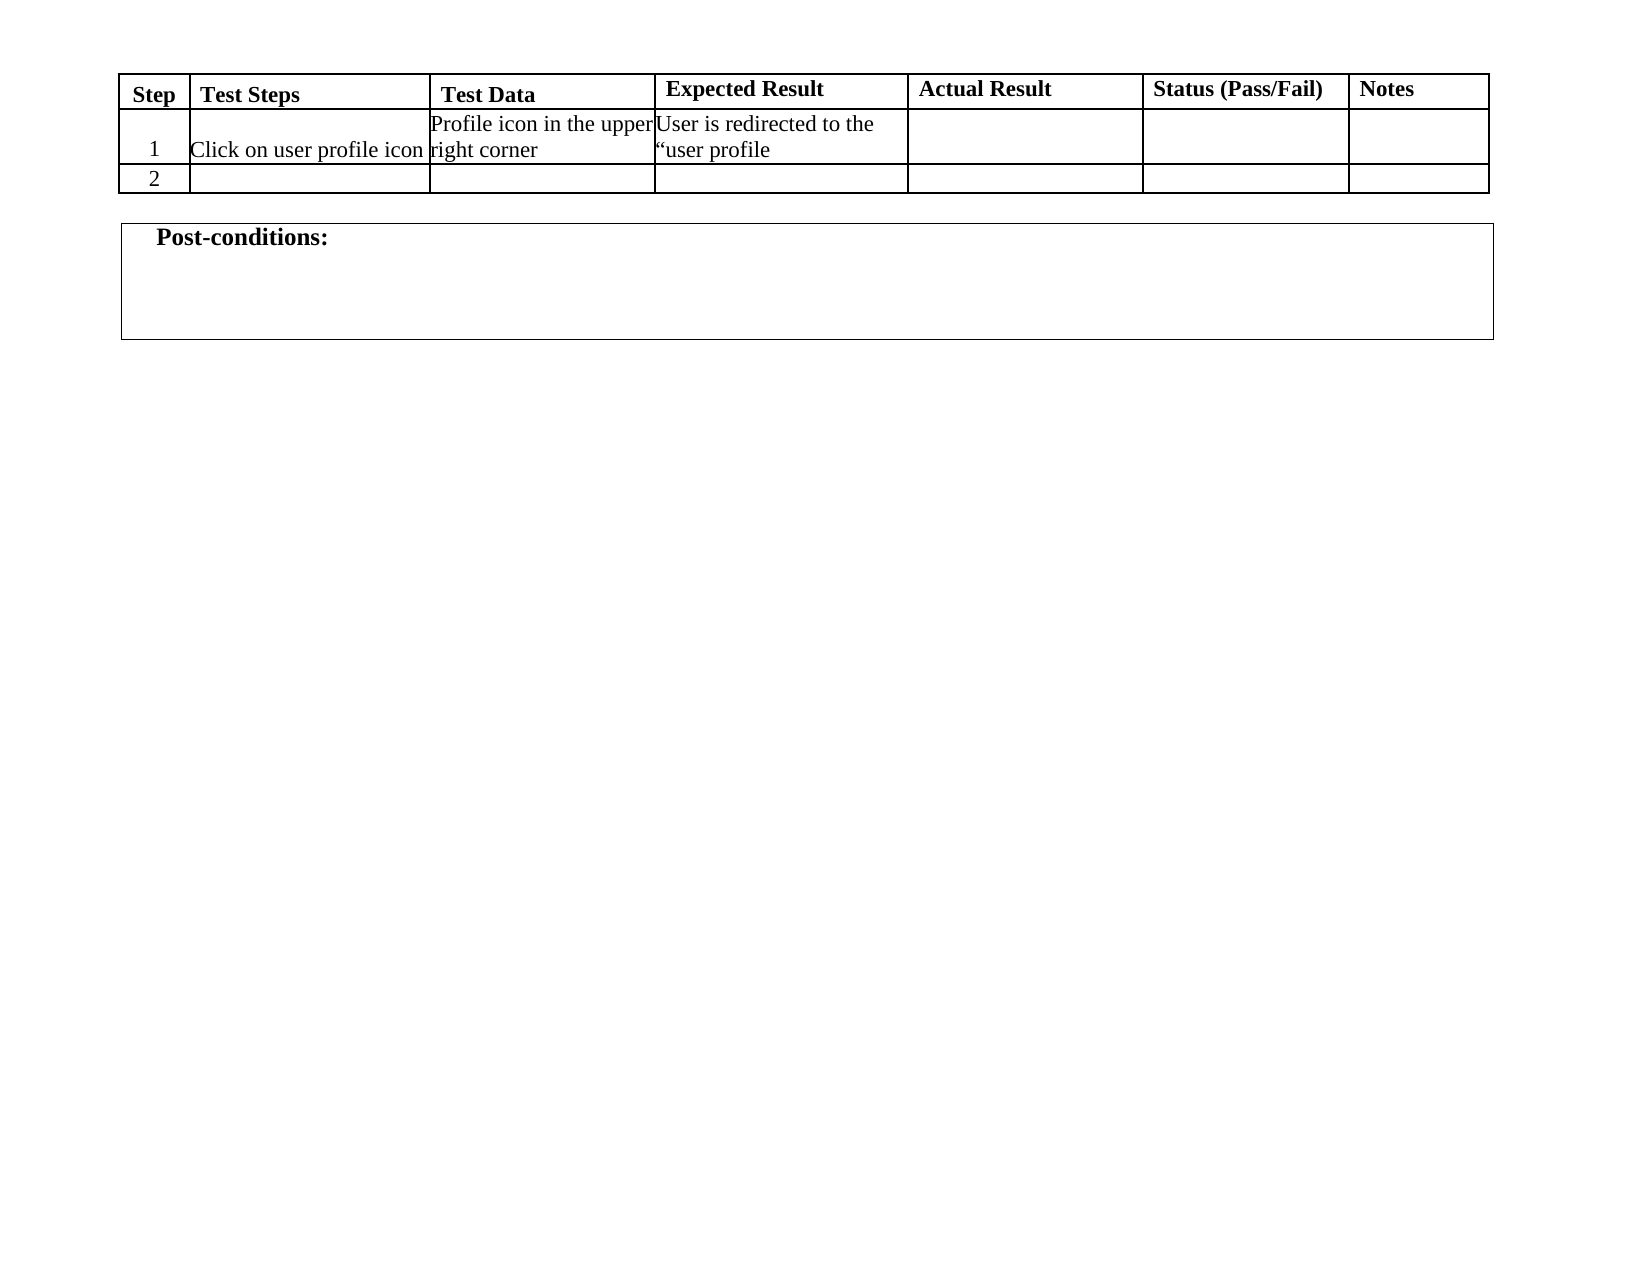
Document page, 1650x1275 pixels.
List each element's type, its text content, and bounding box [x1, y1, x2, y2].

table_cell User is redirected to the “user profile [656, 110, 907, 162]
table_cell [1350, 110, 1488, 162]
text Post-conditions: [156, 224, 1493, 251]
table_cell [1144, 110, 1348, 162]
table_cell [1350, 165, 1488, 192]
table_header Test Steps [191, 75, 429, 108]
table_header Step [120, 75, 189, 108]
table_cell 1 [120, 110, 189, 162]
table_cell [656, 165, 907, 192]
table_cell [431, 165, 654, 192]
table_cell [191, 165, 429, 192]
table_header Actual Result [909, 75, 1142, 108]
table_cell [1144, 165, 1348, 192]
table_cell 2 [120, 165, 189, 192]
table_header Status (Pass/Fail) [1144, 75, 1348, 108]
table_header Test Data [431, 75, 654, 108]
table_header Notes [1350, 75, 1488, 108]
table_cell Click on user profile icon [191, 110, 429, 162]
table_cell Profile icon in the upper right corner [431, 110, 654, 162]
table_header Expected Result [656, 75, 907, 108]
table_cell [909, 165, 1142, 192]
table_cell [909, 110, 1142, 162]
